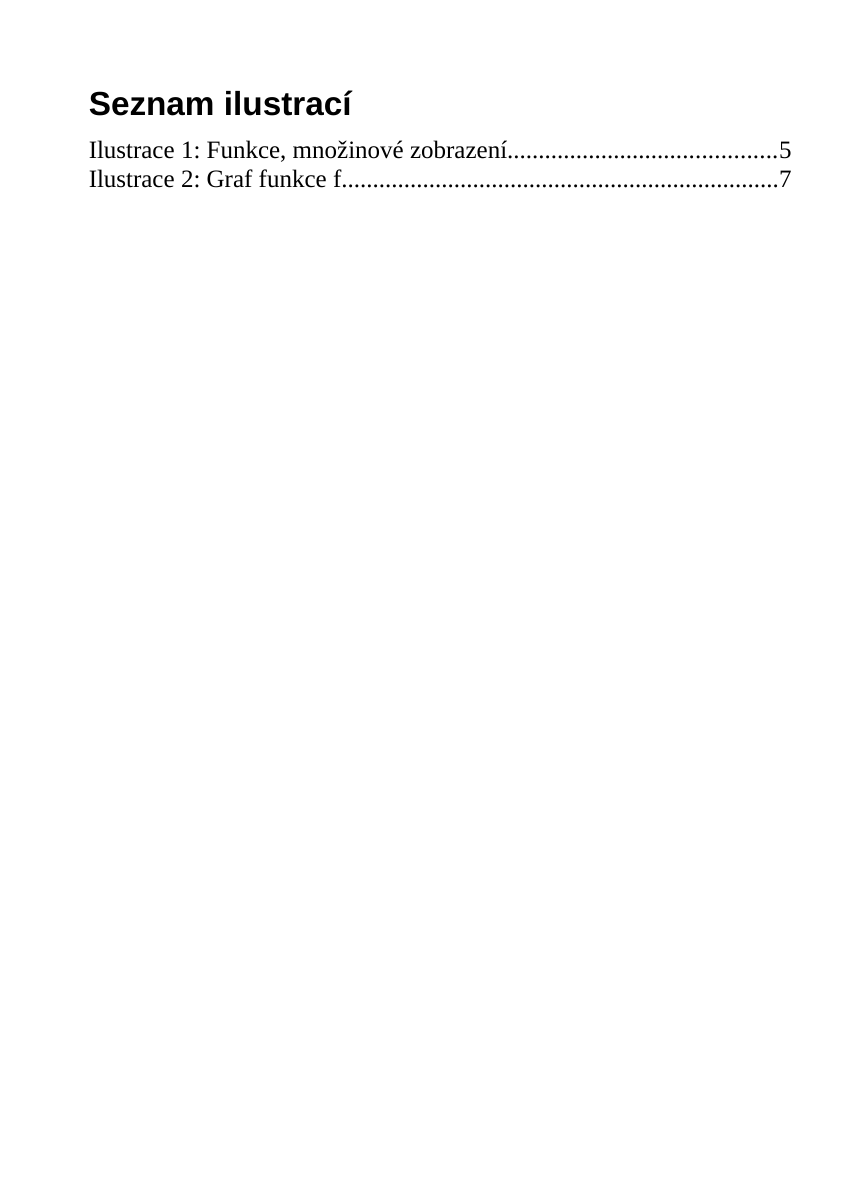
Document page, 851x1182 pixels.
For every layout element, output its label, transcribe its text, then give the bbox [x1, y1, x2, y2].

text Ilustrace 1: Funkce, množinové zobrazení 5 [88, 135, 791, 164]
text Ilustrace 2: Graf funkce f 7 [88, 164, 791, 192]
subtitle Seznam ilustrací [88, 84, 791, 122]
